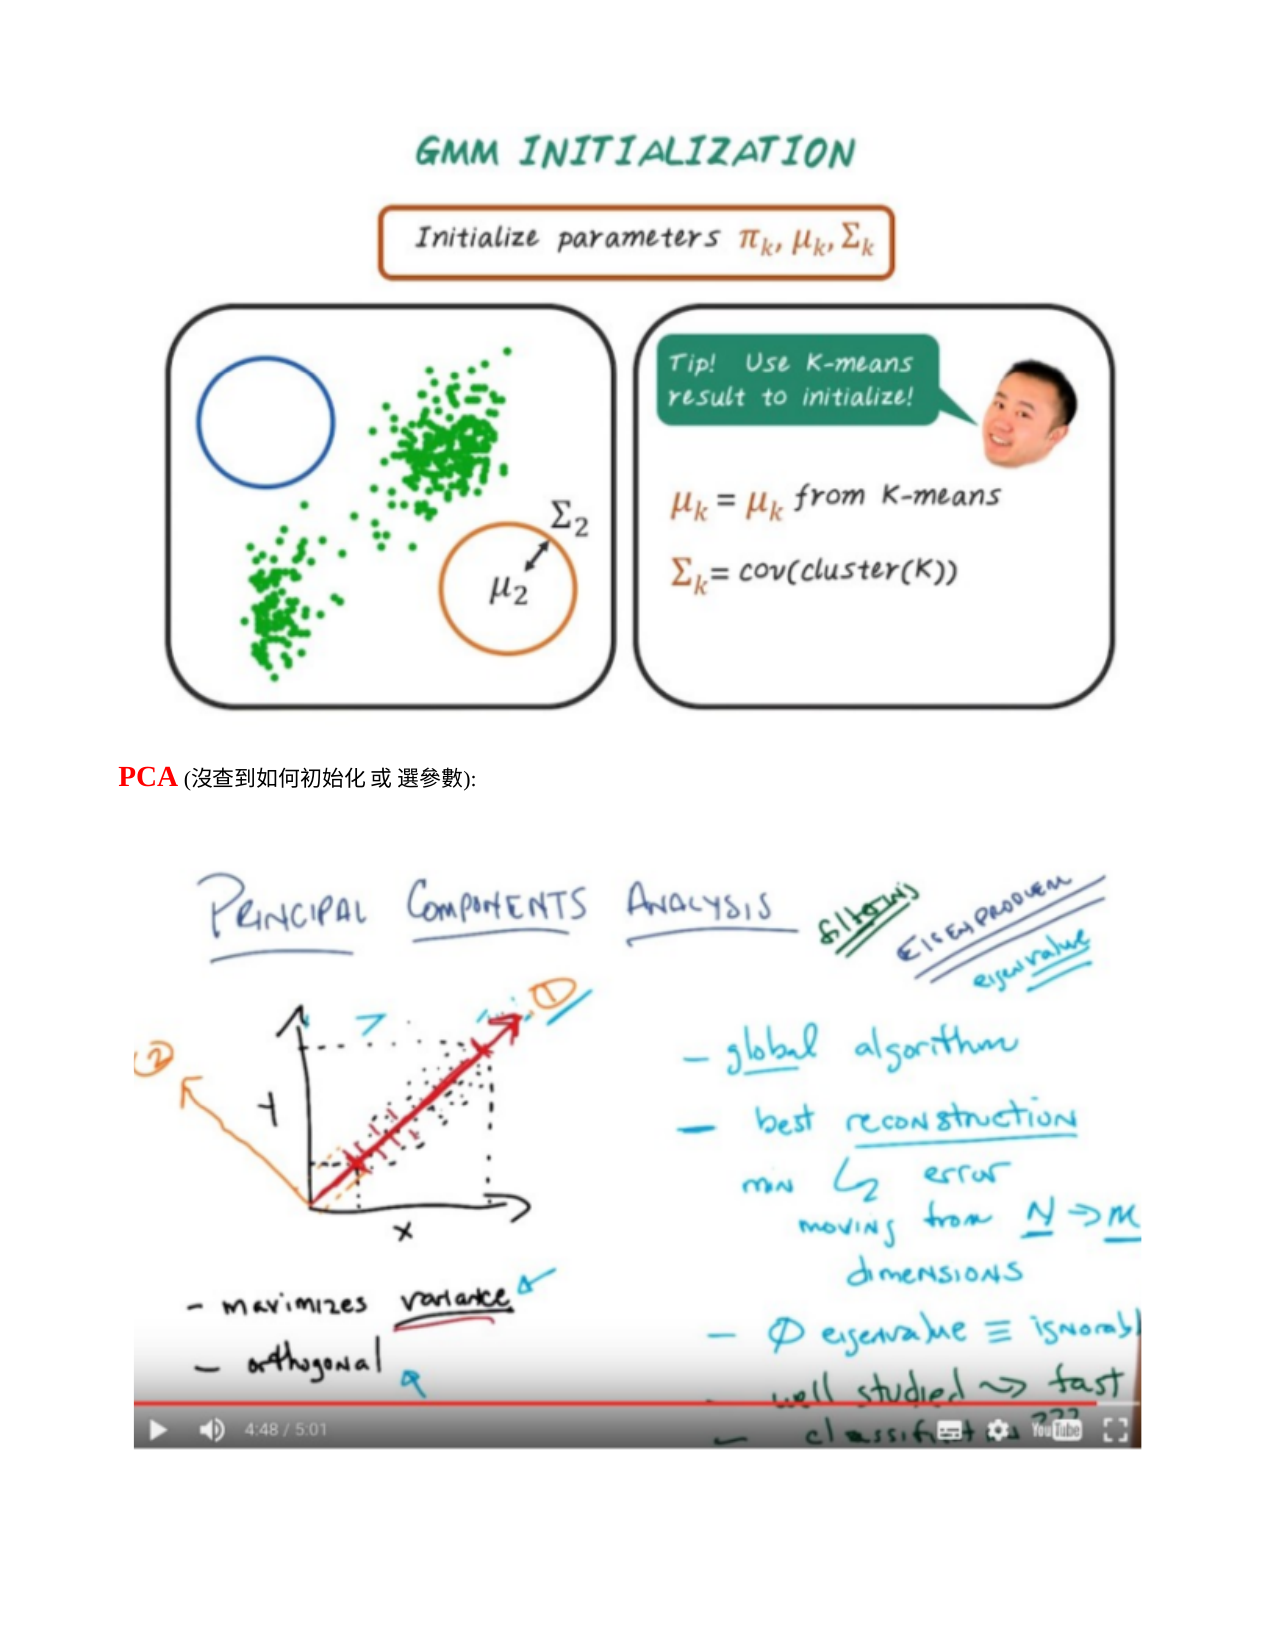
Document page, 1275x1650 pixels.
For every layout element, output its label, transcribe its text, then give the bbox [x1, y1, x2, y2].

picture [133, 855, 1142, 1451]
picture [138, 118, 1137, 731]
text PCA (沒查到如何初始化 或 選參數): [118, 759, 1157, 793]
